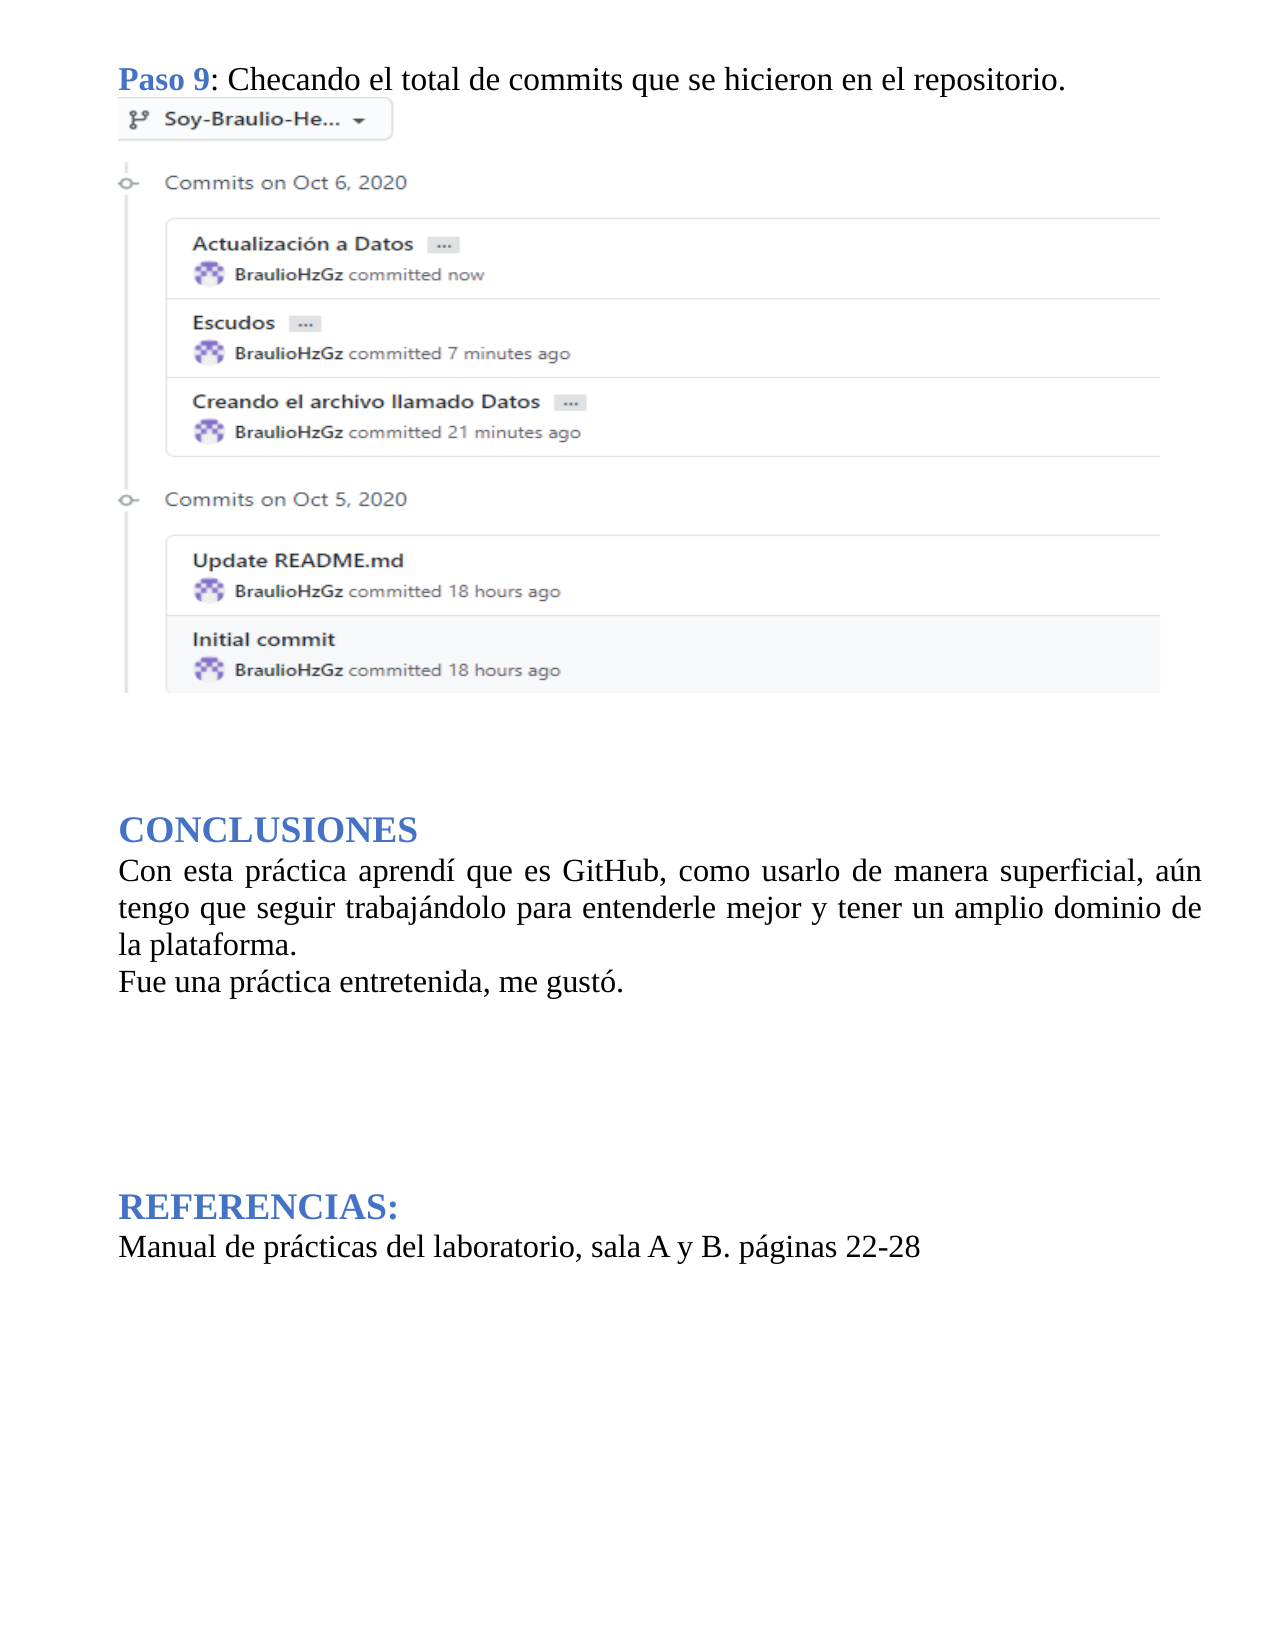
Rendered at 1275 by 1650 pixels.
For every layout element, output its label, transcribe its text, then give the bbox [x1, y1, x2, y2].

text Paso 9: Checando el total de commits que se hicieron en el repositorio. [118, 59, 1205, 97]
text CONCLUSIONES [118, 808, 1205, 851]
text Fue una práctica entretenida, me gustó. [118, 962, 1205, 999]
text Manual de prácticas del laboratorio, sala A y B. páginas 22-28 [118, 1228, 1205, 1265]
text Con esta práctica aprendí que es GitHub, como usarlo de manera superficial, aún tengo que seguir trabajándolo para entenderle mejor y tener un amplio dominio de la plataforma. [118, 851, 1205, 962]
text REFERENCIAS: [118, 1185, 1205, 1228]
